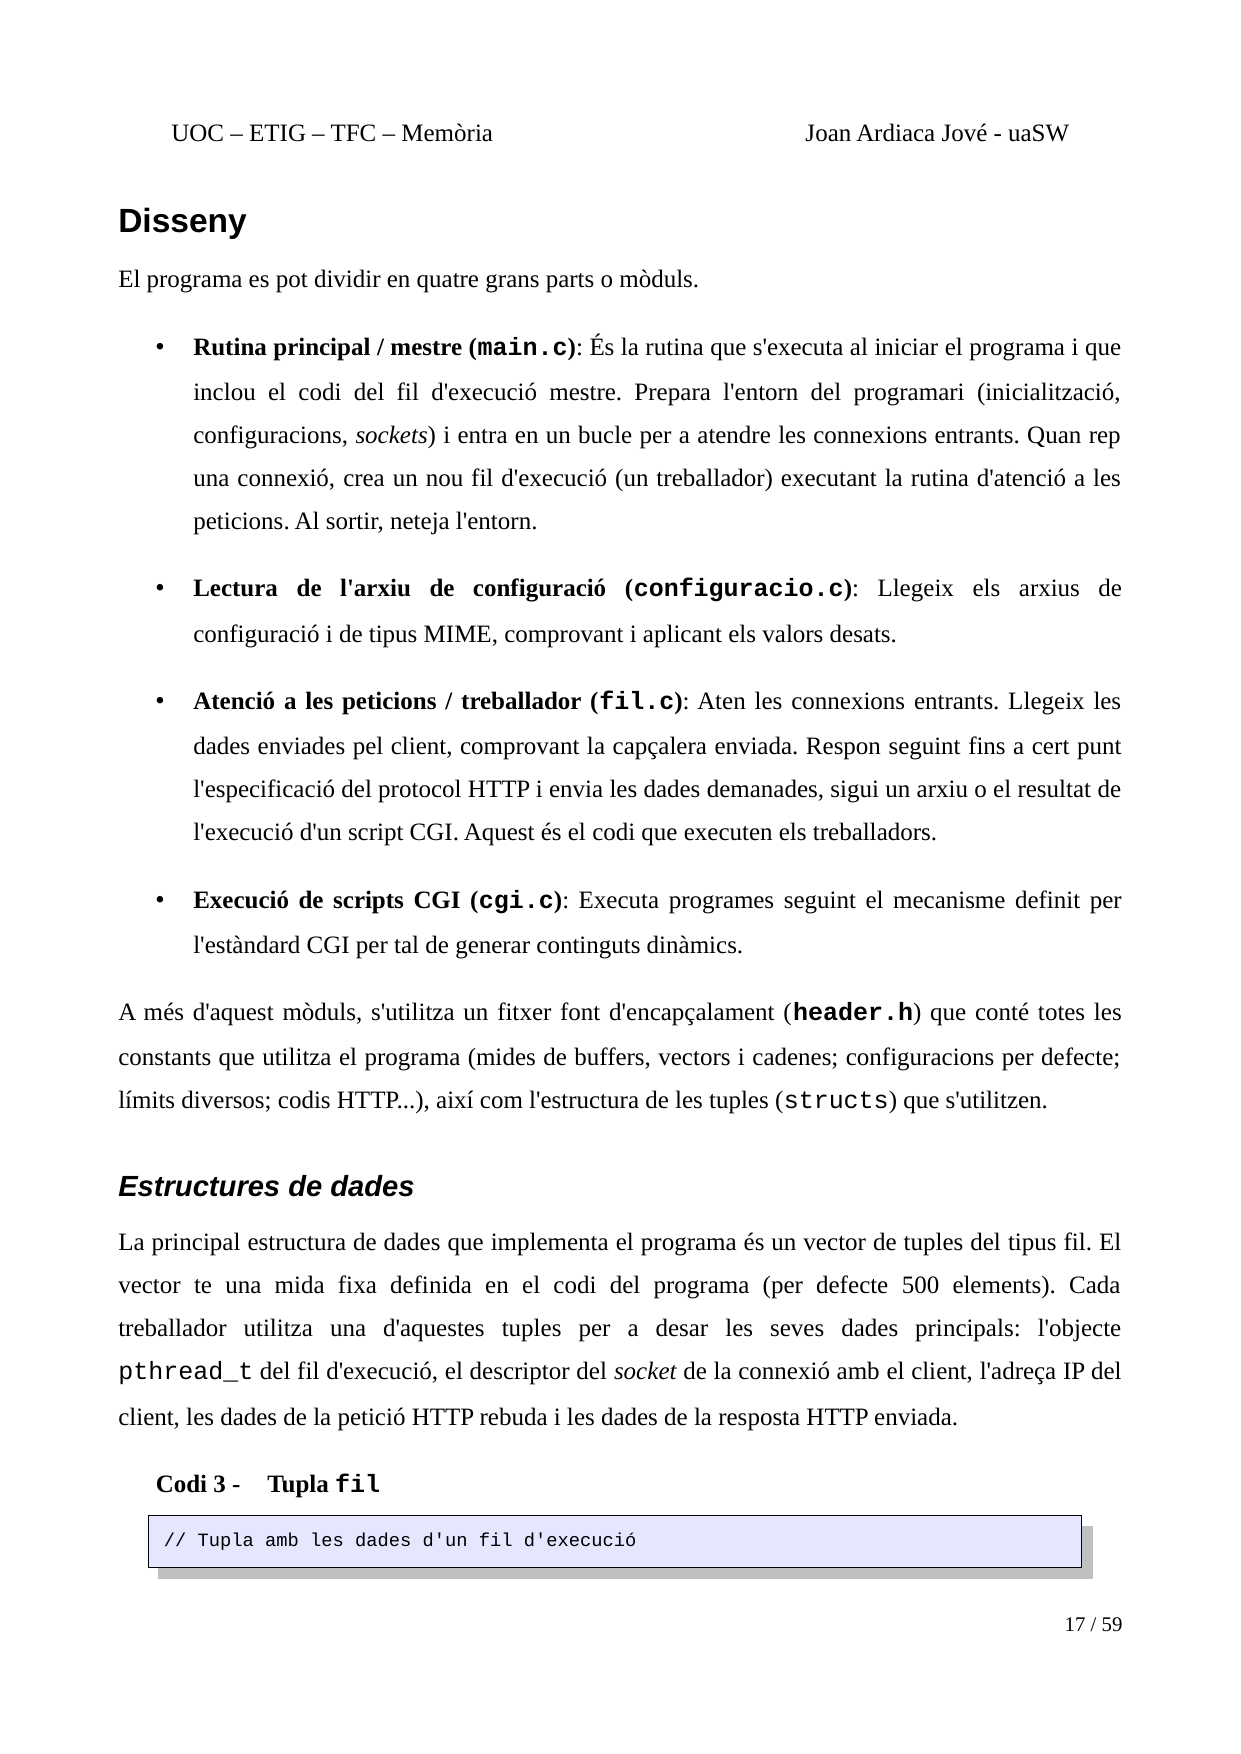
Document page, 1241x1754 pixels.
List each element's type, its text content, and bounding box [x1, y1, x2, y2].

list Tupla fil [156, 1469, 1122, 1500]
text A més d'aquest mòduls, s'utilitza un fitxer font d'encapçalament (header.h) que conté totes les constants que utilitza el programa (mides de buffers, vectors i cadenes; configuracions per defecte; límits diversos; codis HTTP...), així com l'estructura de les tuples (structs) que s'utilitzen. [118, 997, 1122, 1116]
subtitle Estructures de dades [118, 1169, 1122, 1203]
list Lectura de l'arxiu de configuració (configuracio.c): Llegeix els arxius de configuració i de tipus MIME, comprovant i aplicant els valors desats. [156, 573, 1122, 647]
subtitle Disseny [118, 201, 1122, 240]
list Rutina principal / mestre (main.c): És la rutina que s'executa al iniciar el programa i que inclou el codi del fil d'execució mestre. Prepara l'entorn del programari (inicialització, configuracions, sockets) i entra en un bucle per a atendre les connexions entrants. Quan rep una connexió, crea un nou fil d'execució (un treballador) executant la rutina d'atenció a les peticions. Al sortir, neteja l'entorn. [156, 332, 1122, 535]
list Execució de scripts CGI (cgi.c): Executa programes seguint el mecanisme definit per l'estàndard CGI per tal de generar continguts dinàmics. [156, 885, 1122, 959]
list Atenció a les peticions / treballador (fil.c): Aten les connexions entrants. Llegeix les dades enviades pel client, comprovant la capçalera enviada. Respon seguint fins a cert punt l'especificació del protocol HTTP i envia les dades demanades, sigui un arxiu o el resultat de l'execució d'un script CGI. Aquest és el codi que executen els treballadors. [156, 686, 1122, 846]
text La principal estructura de dades que implementa el programa és un vector de tuples del tipus fil. El vector te una mida fixa definida en el codi del programa (per defecte 500 elements). Cada treballador utilitza una d'aquestes tuples per a desar les seves dades principals: l'objecte pthread_t del fil d'execució, el descriptor del socket de la connexió amb el client, l'adreça IP del client, les dades de la petició HTTP rebuda i les dades de la resposta HTTP enviada. [118, 1227, 1122, 1430]
text // Tupla amb les dades d'un fil d'execució [149, 1516, 1081, 1567]
text El programa es pot dividir en quatre grans parts o mòduls. [118, 264, 1122, 293]
